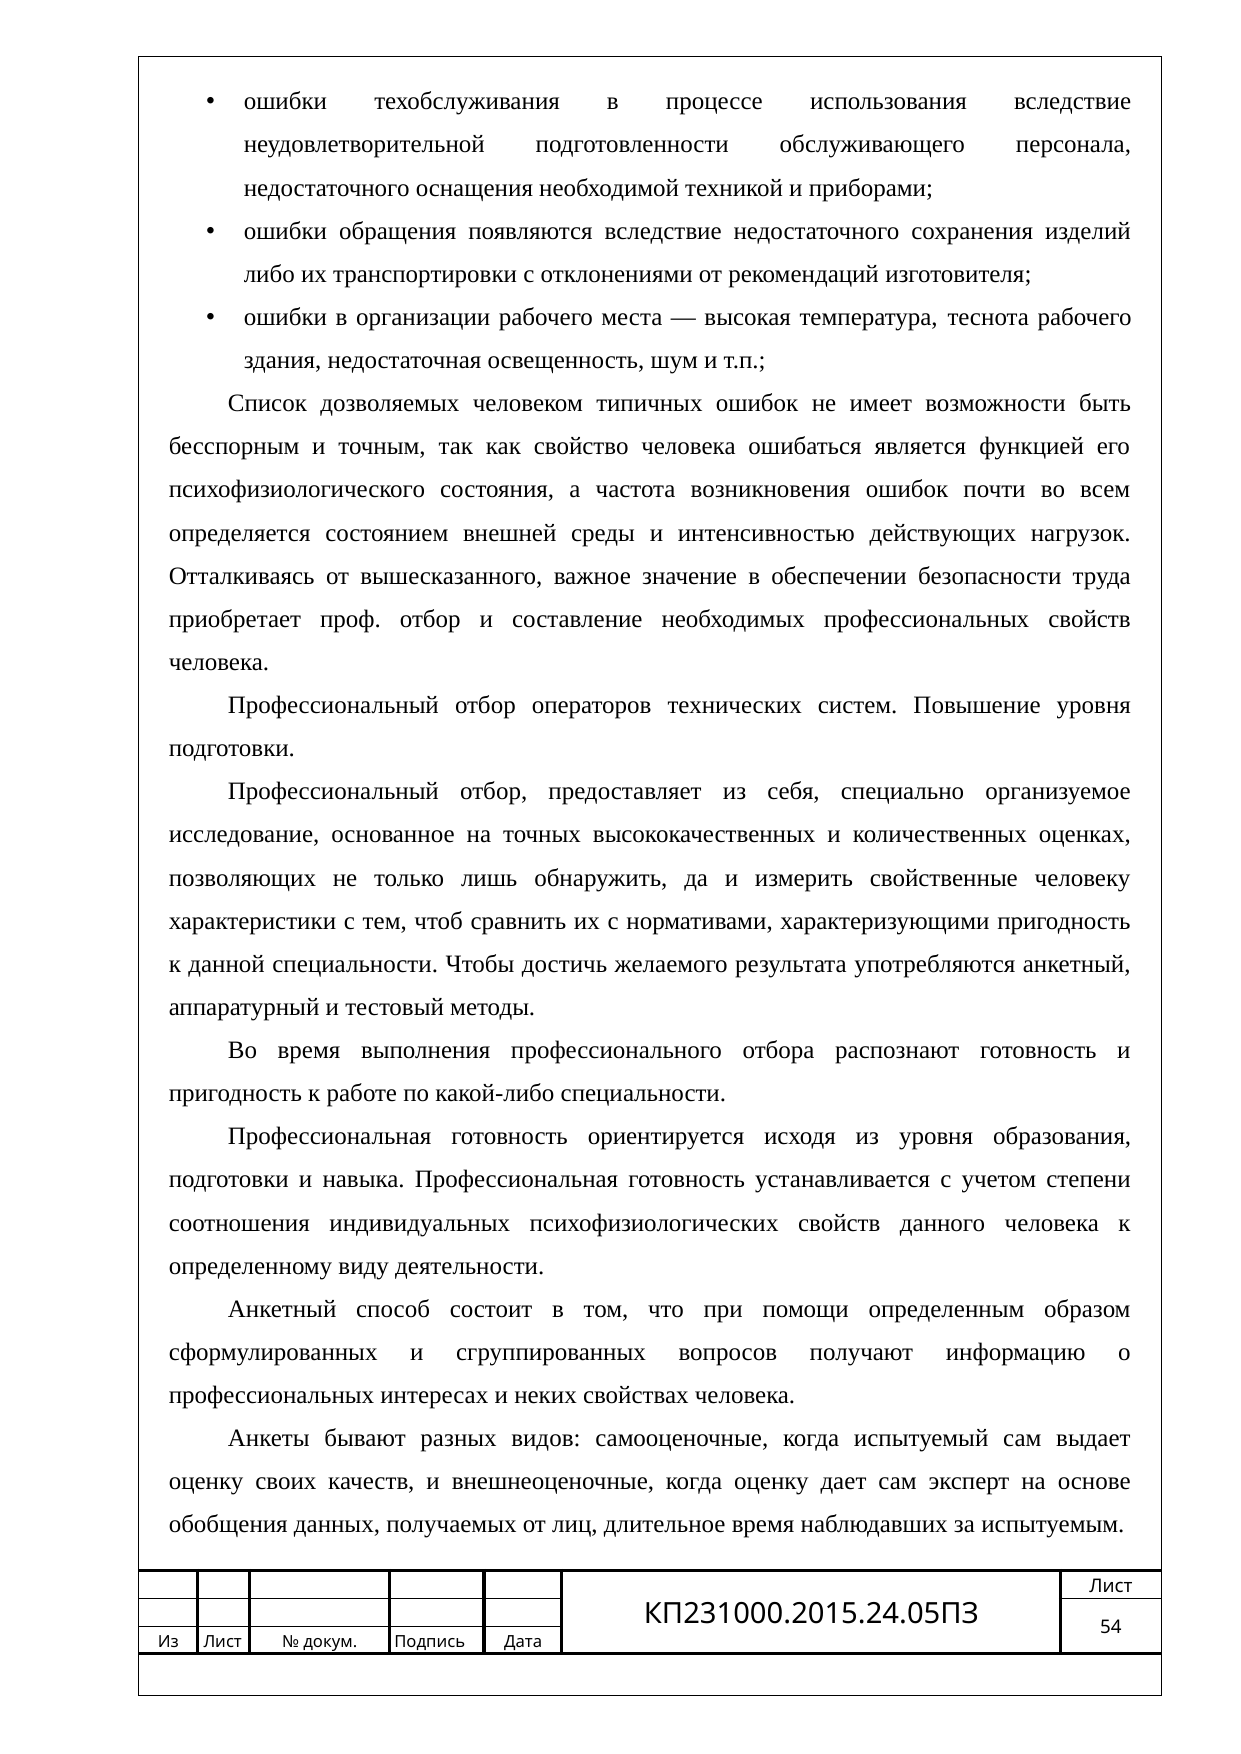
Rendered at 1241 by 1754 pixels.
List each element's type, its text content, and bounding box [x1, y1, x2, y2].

list ошибки в организации рабочего места — высокая температура, теснота рабочего здания, недостаточная освещенность, шум и т.п.; [206, 302, 1132, 374]
text Во время выполнения профессионального отбора распознают готовность и пригодность к работе по какой-либо специальности. [168, 1035, 1132, 1107]
text Анкетный способ состоит в том, что при помощи определенным образом сформулированных и сгруппированных вопросов получают информацию о профессиональных интересах и неких свойствах человека. [168, 1294, 1132, 1409]
text Список дозволяемых человеком типичных ошибок не имеет возможности быть бесспорным и точным, так как свойство человека ошибаться является функцией его психофизиологического состояния, а частота возникновения ошибок почти во всем определяется состоянием внешней среды и интенсивностью действующих нагрузок. Отталкиваясь от вышесказанного, важное значение в обеспечении безопасности труда приобретает проф. отбор и составление необходимых профессиональных свойств человека. [168, 388, 1132, 676]
text Анкеты бывают разных видов: самооценочные, когда испытуемый сам выдает оценку своих качеств, и внешнеоценочные, когда оценку дает сам эксперт на основе обобщения данных, получаемых от лиц, длительное время наблюдавших за испытуемым. [168, 1423, 1132, 1538]
list ошибки обращения появляются вследствие недостаточного сохранения изделий либо их транспортировки с отклонениями от рекомендаций изготовителя; [206, 216, 1132, 288]
text Профессиональный отбор операторов технических систем. Повышение уровня подготовки. [168, 690, 1132, 762]
text Профессиональная готовность ориентируется исходя из уровня образования, подготовки и навыка. Профессиональная готовность устанавливается с учетом степени соотношения индивидуальных психофизиологических свойств данного человека к определенному виду деятельности. [168, 1121, 1132, 1279]
text Профессиональный отбор, предоставляет из себя, специально организуемое исследование, основанное на точных высококачественных и количественных оценках, позволяющих не только лишь обнаружить, да и измерить свойственные человеку характеристики с тем, чтоб сравнить их с нормативами, характеризующими пригодность к данной специальности. Чтобы достичь желаемого результата употребляются анкетный, аппаратурный и тестовый методы. [168, 776, 1132, 1021]
list ошибки техобслуживания в процессе использования вследствие неудовлетворительной подготовленности обслуживающего персонала, недостаточного оснащения необходимой техникой и приборами; [206, 86, 1132, 201]
